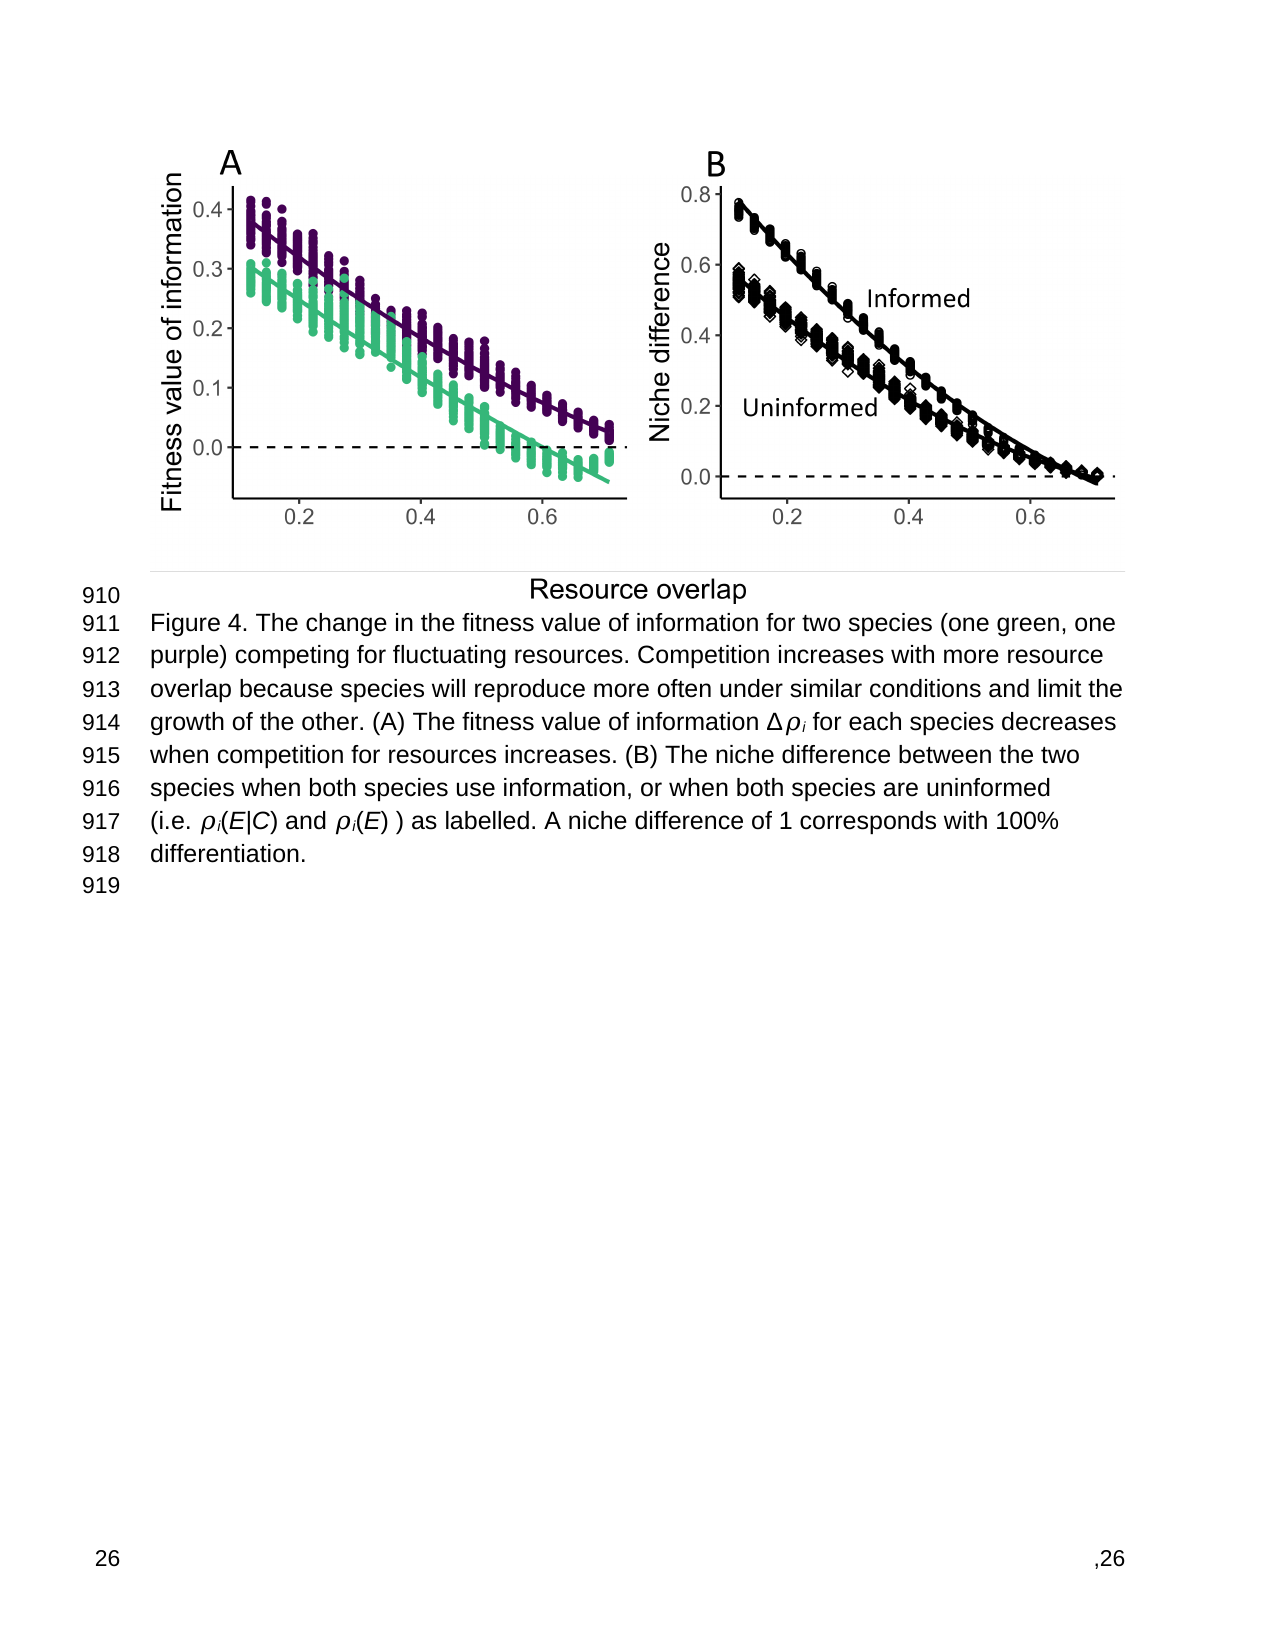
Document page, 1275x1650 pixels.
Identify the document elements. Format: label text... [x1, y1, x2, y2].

picture [150, 150, 1125, 604]
text Figure 4. The change in the fitness value of information for two species (one green, one purple) competing for fluctuating resources. Competition increases with more resource overlap because species will reproduce more often under similar conditions and limit the growth of the other. (A) The fitness value of information Δ𝜌i for each species decreases when competition for resources increases. (B) The niche difference between the two species when both species use information, or when both species are uninformed (i.e. 𝜌i(E|C) and 𝜌i(E) ) as labelled. A niche difference of 1 corresponds with 100% differentiation. [150, 607, 1125, 867]
